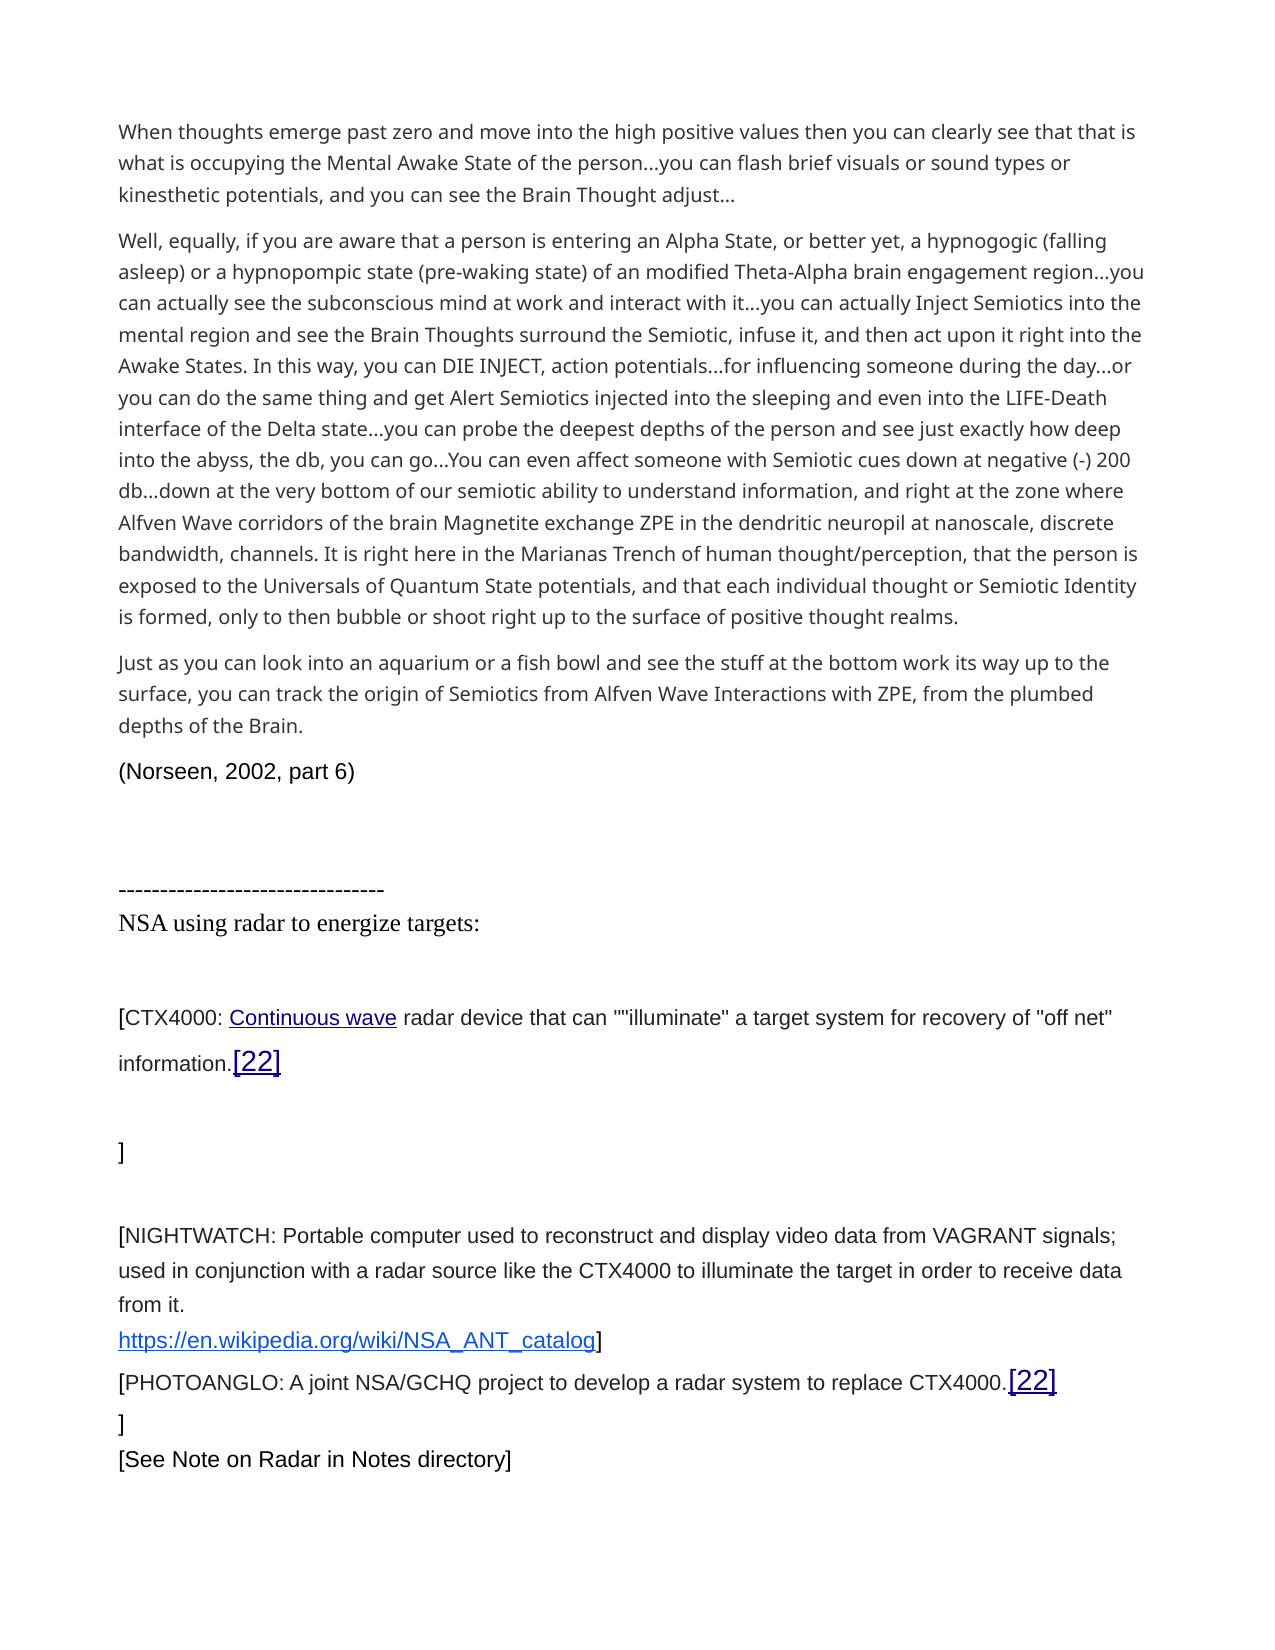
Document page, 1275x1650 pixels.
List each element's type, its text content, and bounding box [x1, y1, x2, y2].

text When thoughts emerge past zero and move into the high positive values then you can clearly see that that is what is occupying the Mental Awake State of the person...you can flash brief visuals or sound types or kinesthetic potentials, and you can see the Brain Thought adjust… [118, 118, 1157, 208]
text -------------------------------- [118, 874, 1157, 903]
text [PHOTOANGLO: A joint NSA/GCHQ project to develop a radar system to replace CTX4000.[22] [118, 1363, 1157, 1397]
text ] [118, 1138, 1157, 1164]
text Well, equally, if you are aware that a person is entering an Alpha State, or better yet, a hypnogogic (falling asleep) or a hypnopompic state (pre-waking state) of an modified Theta-Alpha brain engagement region...you can actually see the subconscious mind at work and interact with it...you can actually Inject Semiotics into the mental region and see the Brain Thoughts surround the Semiotic, infuse it, and then act upon it right into the Awake States. In this way, you can DIE INJECT, action potentials...for influencing someone during the day...or you can do the same thing and get Alert Semiotics injected into the sleeping and even into the LIFE-Death interface of the Delta state...you can probe the deepest depths of the person and see just exactly how deep into the abyss, the db, you can go...You can even affect someone with Semiotic cues down at negative (-) 200 db…down at the very bottom of our semiotic ability to understand information, and right at the zone where Alfven Wave corridors of the brain Magnetite exchange ZPE in the dendritic neuropil at nanoscale, discrete bandwidth, channels. It is right here in the Marianas Trench of human thought/perception, that the person is exposed to the Universals of Quantum State potentials, and that each individual thought or Semiotic Identity is formed, only to then bubble or shoot right up to the surface of positive thought realms. [118, 227, 1157, 630]
text [See Note on Radar in Notes directory] [118, 1446, 1157, 1472]
text NSA using radar to energize targets: [118, 908, 1157, 936]
text Just as you can look into an aquarium or a fish bowl and see the stuff at the bottom work its way up to the surface, you can track the origin of Semiotics from Alfven Wave Interactions with ZPE, from the plumbed depths of the Brain. [118, 649, 1157, 739]
text [NIGHTWATCH: Portable computer used to reconstruct and display video data from VAGRANT signals; used in conjunction with a radar source like the CTX4000 to illuminate the target in order to receive data from it. [118, 1222, 1157, 1317]
text https://en.wikipedia.org/wiki/NSA_ANT_catalog] [118, 1327, 1157, 1353]
text (Norseen, 2002, part 6) [118, 758, 1157, 784]
text ] [118, 1409, 1157, 1436]
text [CTX4000: Continuous wave radar device that can ""illuminate" a target system for recovery of "off net" information.[22] [118, 1002, 1157, 1077]
